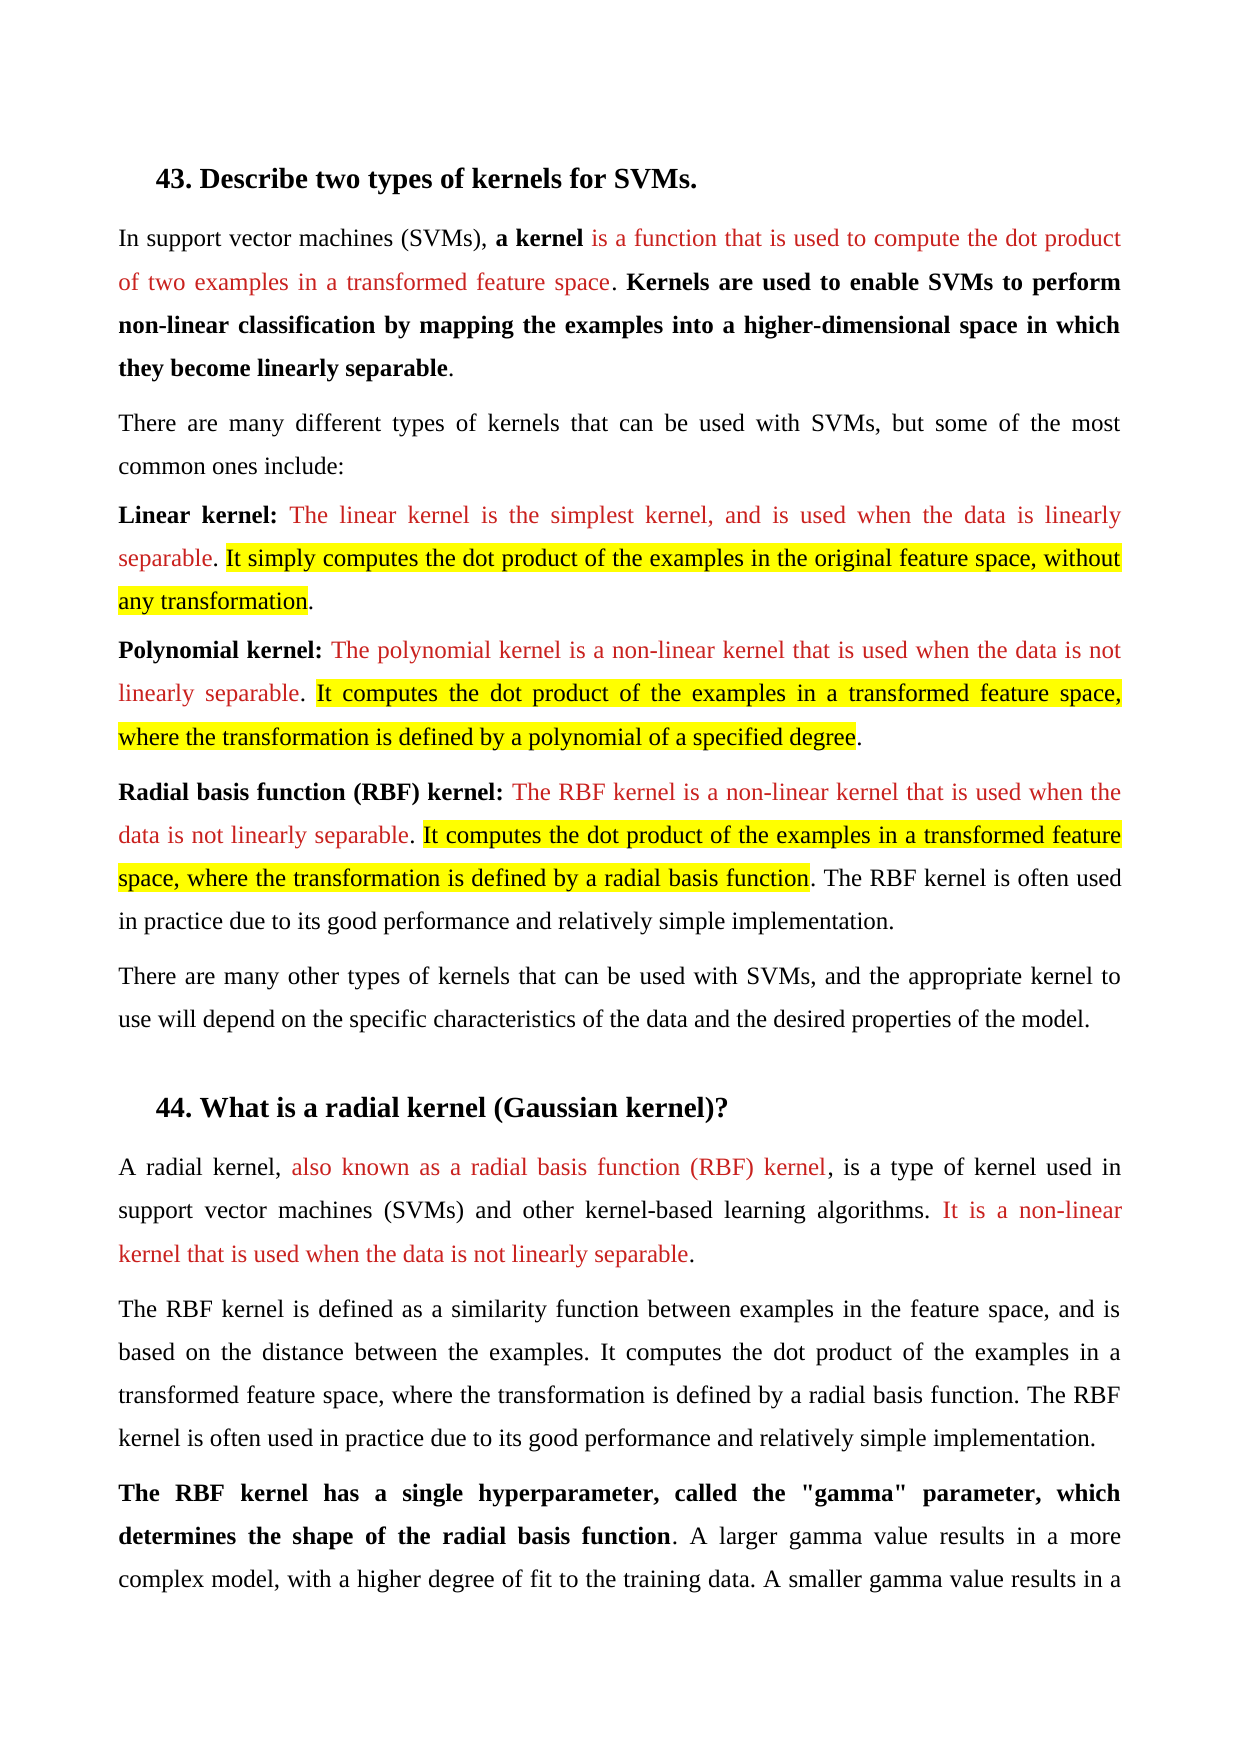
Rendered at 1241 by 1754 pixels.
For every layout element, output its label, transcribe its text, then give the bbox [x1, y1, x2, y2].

text There are many other types of kernels that can be used with SVMs, and the appropriate kernel to use will depend on the specific characteristics of the data and the desired properties of the model. [118, 961, 1122, 1033]
list What is a radial kernel (Gaussian kernel)? [156, 1090, 1122, 1124]
text In support vector machines (SVMs), a kernel is a function that is used to compute the dot product of two examples in a transformed feature space. Kernels are used to enable SVMs to perform non-linear classification by mapping the examples into a higher-dimensional space in which they become linearly separable. [118, 223, 1122, 382]
list Describe two types of kernels for SVMs. [156, 161, 1122, 195]
text A radial kernel, also known as a radial basis function (RBF) kernel, is a type of kernel used in support vector machines (SVMs) and other kernel-based learning algorithms. It is a non-linear kernel that is used when the data is not linearly separable. [118, 1152, 1122, 1267]
text Radial basis function (RBF) kernel: The RBF kernel is a non-linear kernel that is used when the data is not linearly separable. It computes the dot product of the examples in a transformed feature space, where the transformation is defined by a radial basis function. The RBF kernel is often used in practice due to its good performance and relatively simple implementation. [118, 777, 1122, 935]
text Polynomial kernel: The polynomial kernel is a non-linear kernel that is used when the data is not linearly separable. It computes the dot product of the examples in a transformed feature space, where the transformation is defined by a polynomial of a specified degree. [118, 635, 1122, 750]
text There are many different types of kernels that can be used with SVMs, but some of the most common ones include: [118, 408, 1122, 480]
text Linear kernel: The linear kernel is the simplest kernel, and is used when the data is linearly separable. It simply computes the dot product of the examples in the original feature space, without any transformation. [118, 500, 1122, 615]
text The RBF kernel is defined as a similarity function between examples in the feature space, and is based on the distance between the examples. It computes the dot product of the examples in a transformed feature space, where the transformation is defined by a radial basis function. The RBF kernel is often used in practice due to its good performance and relatively simple implementation. [118, 1294, 1122, 1452]
text The RBF kernel has a single hyperparameter, called the "gamma" parameter, which determines the shape of the radial basis function. A larger gamma value results in a more complex model, with a higher degree of fit to the training data. A smaller gamma value results in a [118, 1478, 1122, 1593]
